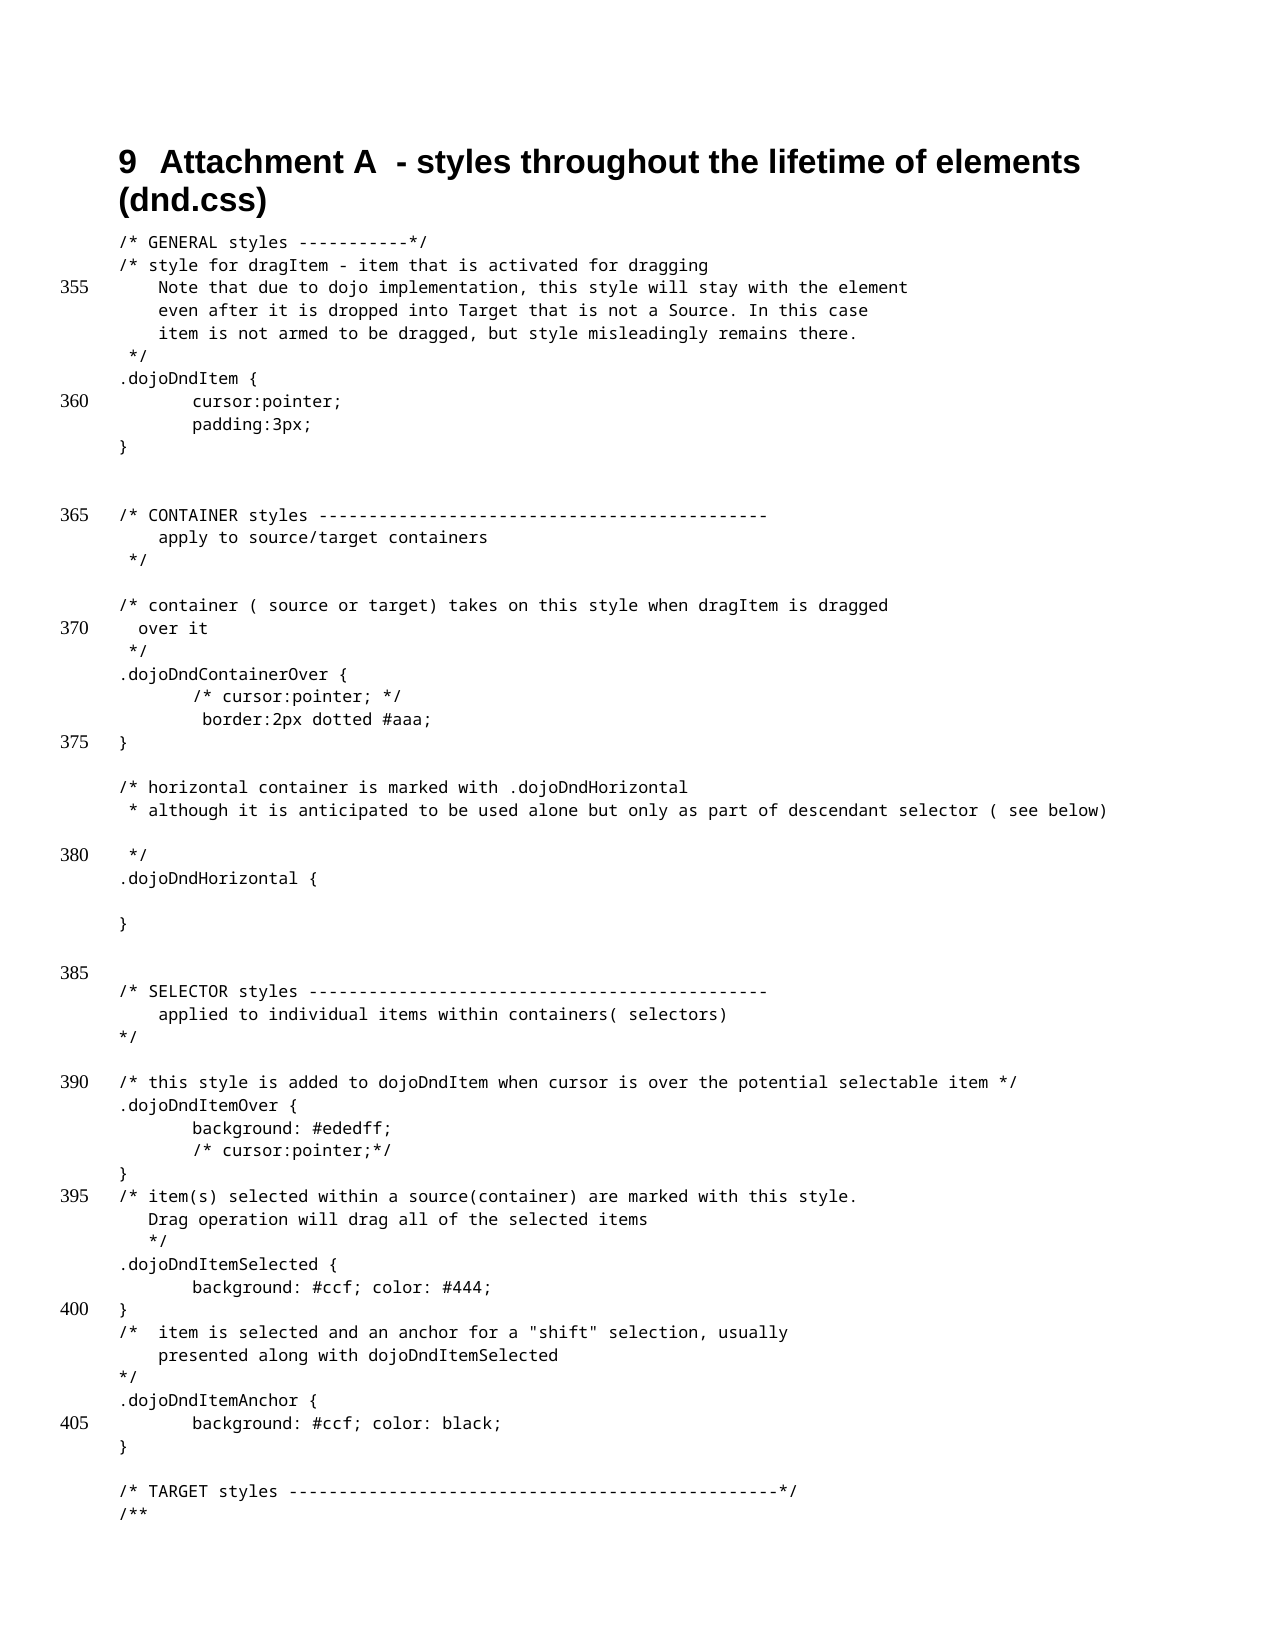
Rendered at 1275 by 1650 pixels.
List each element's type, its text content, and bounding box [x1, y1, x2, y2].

text background: #ccf; color: #444; [118, 1275, 1157, 1298]
text */ [118, 548, 1157, 571]
text even after it is dropped into Target that is not a Source. In this case [118, 299, 1157, 321]
text } [118, 435, 1157, 458]
text /* GENERAL styles -----------*/ [118, 231, 1157, 253]
text border:2px dotted #aaa; [118, 707, 1157, 730]
text .dojoDndItemOver { [118, 1093, 1157, 1116]
text /* CONTAINER styles --------------------------------------------- [118, 503, 1157, 526]
text /* this style is added to dojoDndItem when cursor is over the potential selectable item */ [118, 1071, 1157, 1093]
text .dojoDndItem { [118, 367, 1157, 389]
text */ [118, 1230, 1157, 1252]
text item is not armed to be dragged, but style misleadingly remains there. [118, 321, 1157, 344]
text * although it is anticipated to be used alone but only as part of descendant selector ( see below) [118, 798, 1157, 821]
text /* cursor:pointer;*/ [118, 1139, 1157, 1162]
text background: #ededff; [118, 1116, 1157, 1139]
text /* SELECTOR styles ---------------------------------------------- [118, 980, 1157, 1003]
text */ [118, 639, 1157, 662]
text */ [118, 1025, 1157, 1048]
text background: #ccf; color: black; [118, 1411, 1157, 1434]
text } [118, 1298, 1157, 1321]
text */ [118, 844, 1157, 866]
text /* horizontal container is marked with .dojoDndHorizontal [118, 776, 1157, 798]
text } [118, 730, 1157, 753]
text .dojoDndHorizontal { [118, 866, 1157, 889]
text over it [118, 617, 1157, 639]
text Note that due to dojo implementation, this style will stay with the element [118, 276, 1157, 299]
text /* cursor:pointer; */ [118, 685, 1157, 707]
text /* TARGET styles -------------------------------------------------*/ [118, 1479, 1157, 1502]
text } [118, 912, 1157, 934]
text .dojoDndItemAnchor { [118, 1389, 1157, 1411]
text /* item is selected and an anchor for a "shift" selection, usually [118, 1321, 1157, 1343]
text /* item(s) selected within a source(container) are marked with this style. [118, 1184, 1157, 1207]
subtitle Attachment A - styles throughout the lifetime of elements (dnd.css) [118, 143, 1157, 218]
text Drag operation will drag all of the selected items [118, 1207, 1157, 1230]
text /* style for dragItem - item that is activated for dragging [118, 253, 1157, 276]
text } [118, 1434, 1157, 1457]
text padding:3px; [118, 412, 1157, 435]
text applied to individual items within containers( selectors) [118, 1003, 1157, 1025]
text /* container ( source or target) takes on this style when dragItem is dragged [118, 594, 1157, 617]
text apply to source/target containers [118, 526, 1157, 548]
text /** [118, 1502, 1157, 1525]
text */ [118, 1366, 1157, 1389]
text presented along with dojoDndItemSelected [118, 1343, 1157, 1366]
text .dojoDndContainerOver { [118, 662, 1157, 685]
text cursor:pointer; [118, 389, 1157, 412]
text */ [118, 344, 1157, 367]
text .dojoDndItemSelected { [118, 1252, 1157, 1275]
text } [118, 1162, 1157, 1184]
